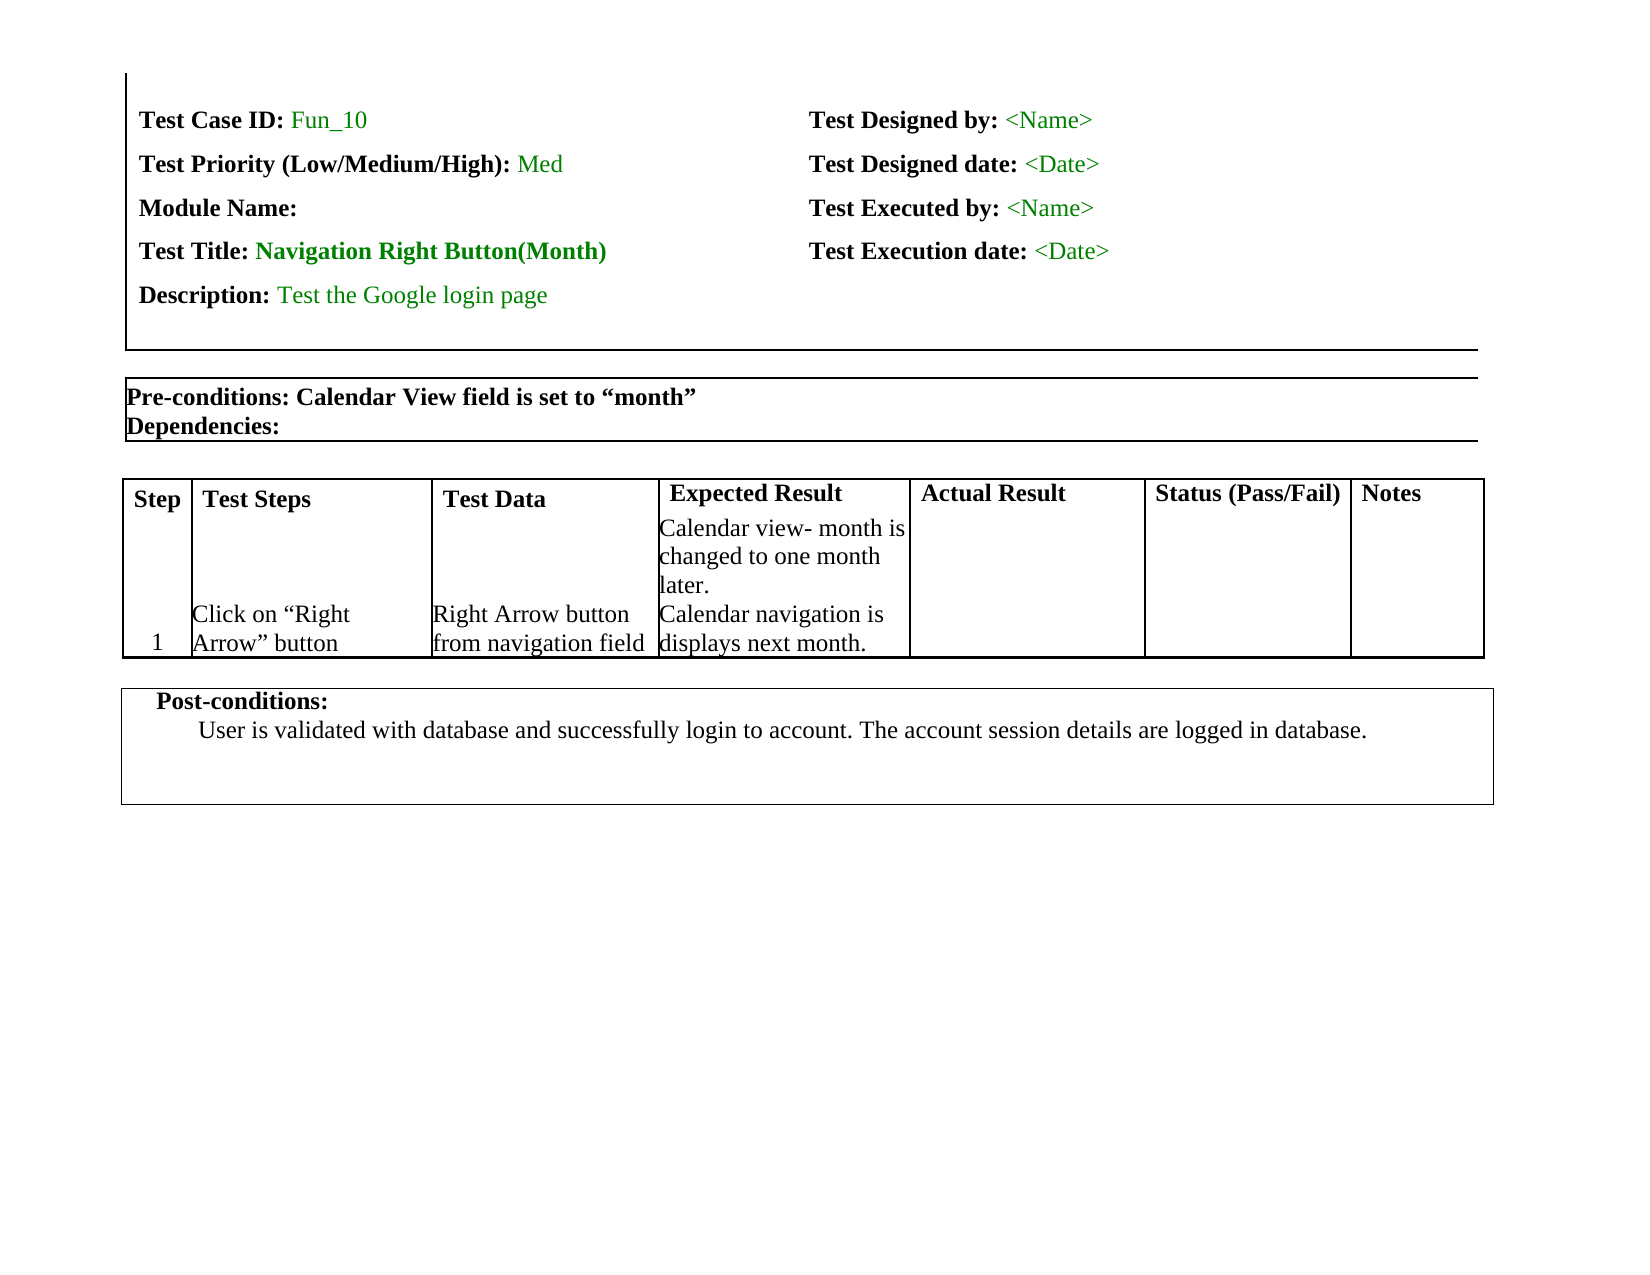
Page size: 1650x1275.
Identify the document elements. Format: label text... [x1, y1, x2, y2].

table_cell Test Executed by: <Name> [809, 178, 1478, 221]
table_cell [126, 351, 808, 377]
table_header Step [124, 480, 191, 513]
table_header Test Data [433, 480, 658, 513]
table_header Notes [1352, 480, 1483, 513]
table_cell Pre-conditions: Calendar View field is set to “month” [127, 379, 1478, 411]
table_cell [1146, 513, 1350, 656]
table_cell [809, 351, 1478, 377]
table_header Status (Pass/Fail) [1146, 480, 1350, 513]
table_cell [809, 309, 1478, 349]
table_cell Test Designed date: <Date> [809, 134, 1478, 178]
table_header Test Designed by: <Name> [809, 73, 1478, 134]
table_cell Dependencies: [127, 411, 1478, 440]
table_header Expected Result [660, 480, 909, 513]
table_cell Test Title: Navigation Right Button(Month) [127, 221, 808, 265]
table_cell [911, 513, 1144, 656]
text Post-conditions: [156, 689, 1493, 715]
table_cell [1352, 513, 1483, 656]
table_cell Calendar view- month is changed to one month later. Calendar navigation is displays next month. [660, 513, 909, 656]
table_cell Test Priority (Low/Medium/High): Med [127, 134, 808, 178]
table_cell [809, 265, 1478, 309]
table_cell Description: Test the Google login page [127, 265, 808, 309]
text User is validated with database and successfully login to account. The account session details are logged in database. [123, 715, 1493, 744]
table_header Test Steps [193, 480, 431, 513]
table_cell Click on “Right Arrow” button [193, 513, 431, 656]
table_cell Right Arrow button from navigation field [433, 513, 658, 656]
table_cell [127, 309, 808, 349]
table_header Test Case ID: Fun_10 [127, 73, 808, 134]
table_cell Test Execution date: <Date> [809, 221, 1478, 265]
table_cell Module Name: [127, 178, 808, 221]
table_cell 1 [124, 513, 191, 656]
table_header Actual Result [911, 480, 1144, 513]
